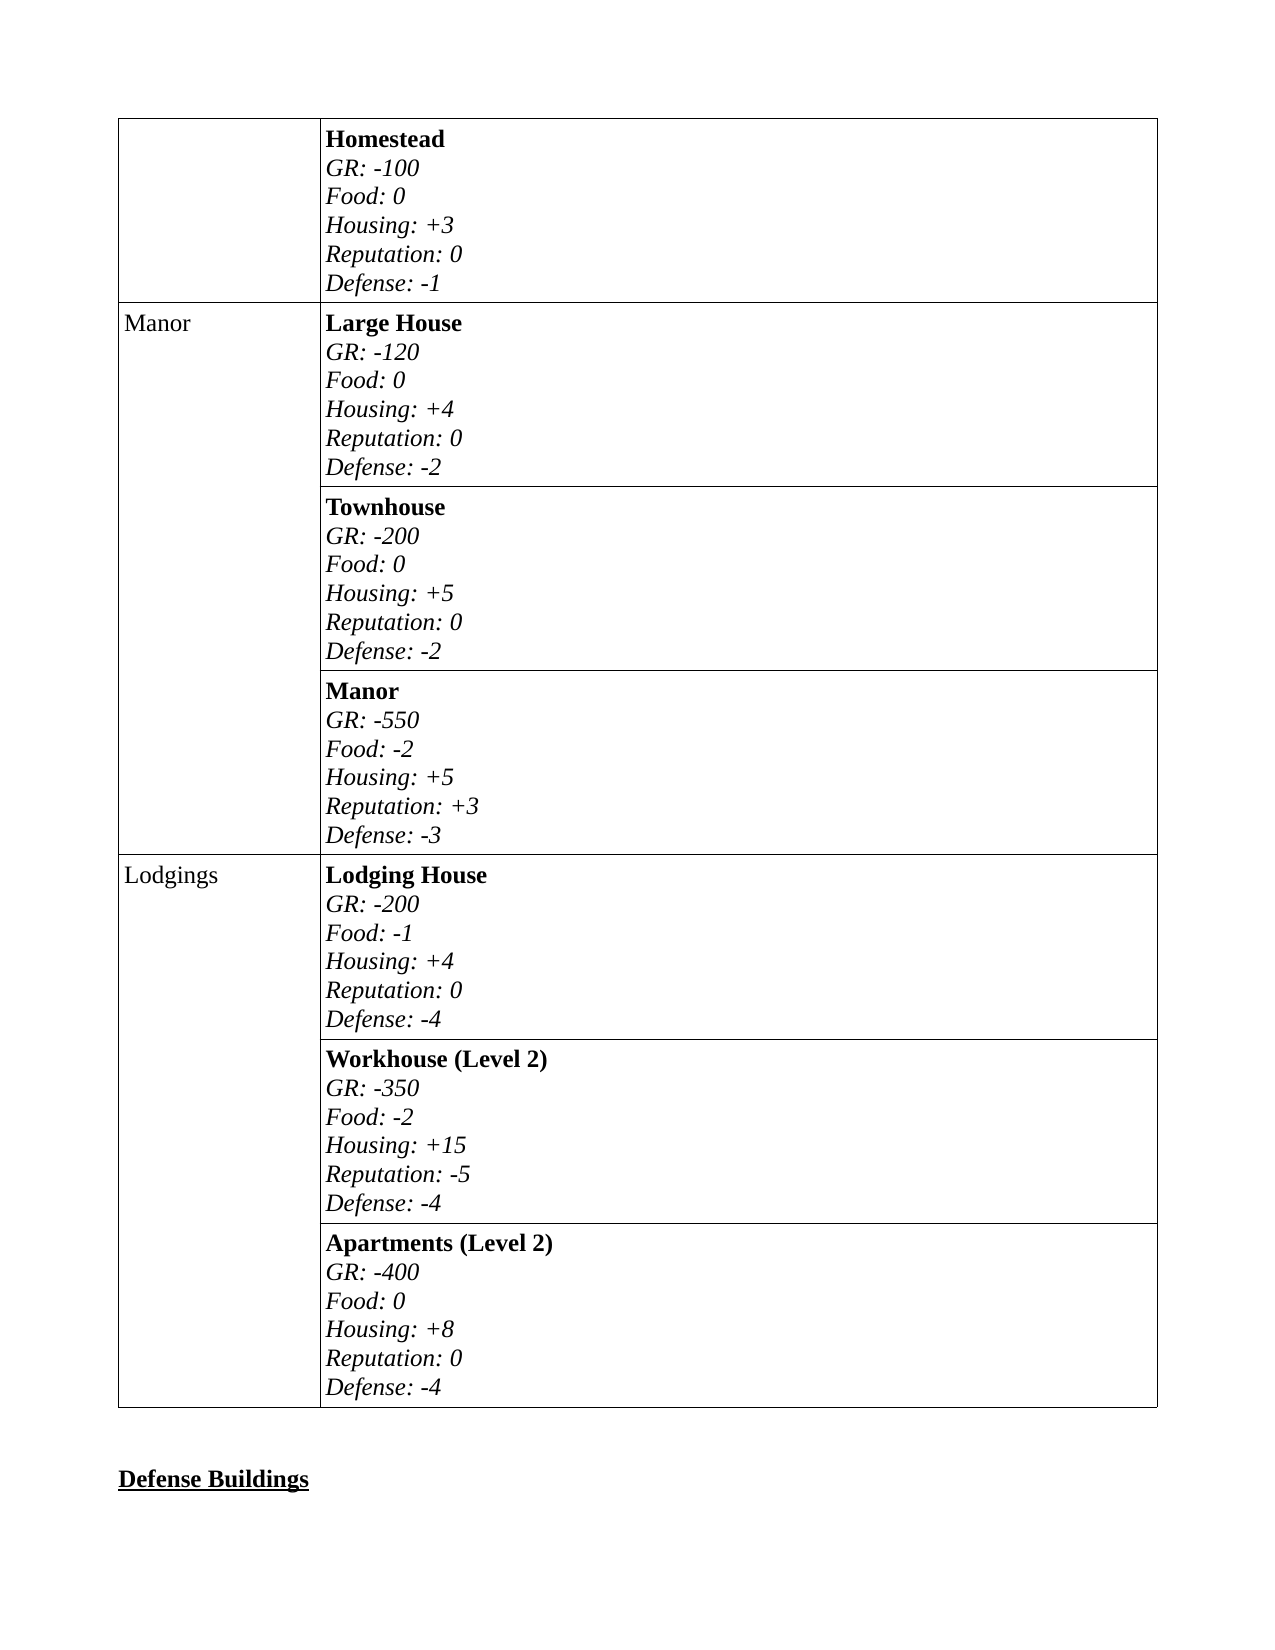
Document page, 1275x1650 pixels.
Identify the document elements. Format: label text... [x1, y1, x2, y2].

table_cell Lodgings [119, 855, 320, 1407]
table_cell Manor [119, 303, 320, 854]
table_cell Lodging House GR: -200 Food: -1 Housing: +4 Reputation: 0 Defense: -4 [321, 855, 1157, 1038]
table_cell Homestead GR: -100 Food: 0 Housing: +3 Reputation: 0 Defense: -1 [321, 119, 1157, 302]
text Defense Buildings [118, 1464, 1157, 1493]
table_cell Apartments (Level 2) GR: -400 Food: 0 Housing: +8 Reputation: 0 Defense: -4 [321, 1224, 1157, 1407]
table_cell Workhouse (Level 2) GR: -350 Food: -2 Housing: +15 Reputation: -5 Defense: -4 [321, 1040, 1157, 1222]
table_cell Townhouse GR: -200 Food: 0 Housing: +5 Reputation: 0 Defense: -2 [321, 487, 1157, 670]
table_cell Manor GR: -550 Food: -2 Housing: +5 Reputation: +3 Defense: -3 [321, 671, 1157, 854]
table_cell Large House GR: -120 Food: 0 Housing: +4 Reputation: 0 Defense: -2 [321, 303, 1157, 486]
table_header [119, 119, 320, 302]
